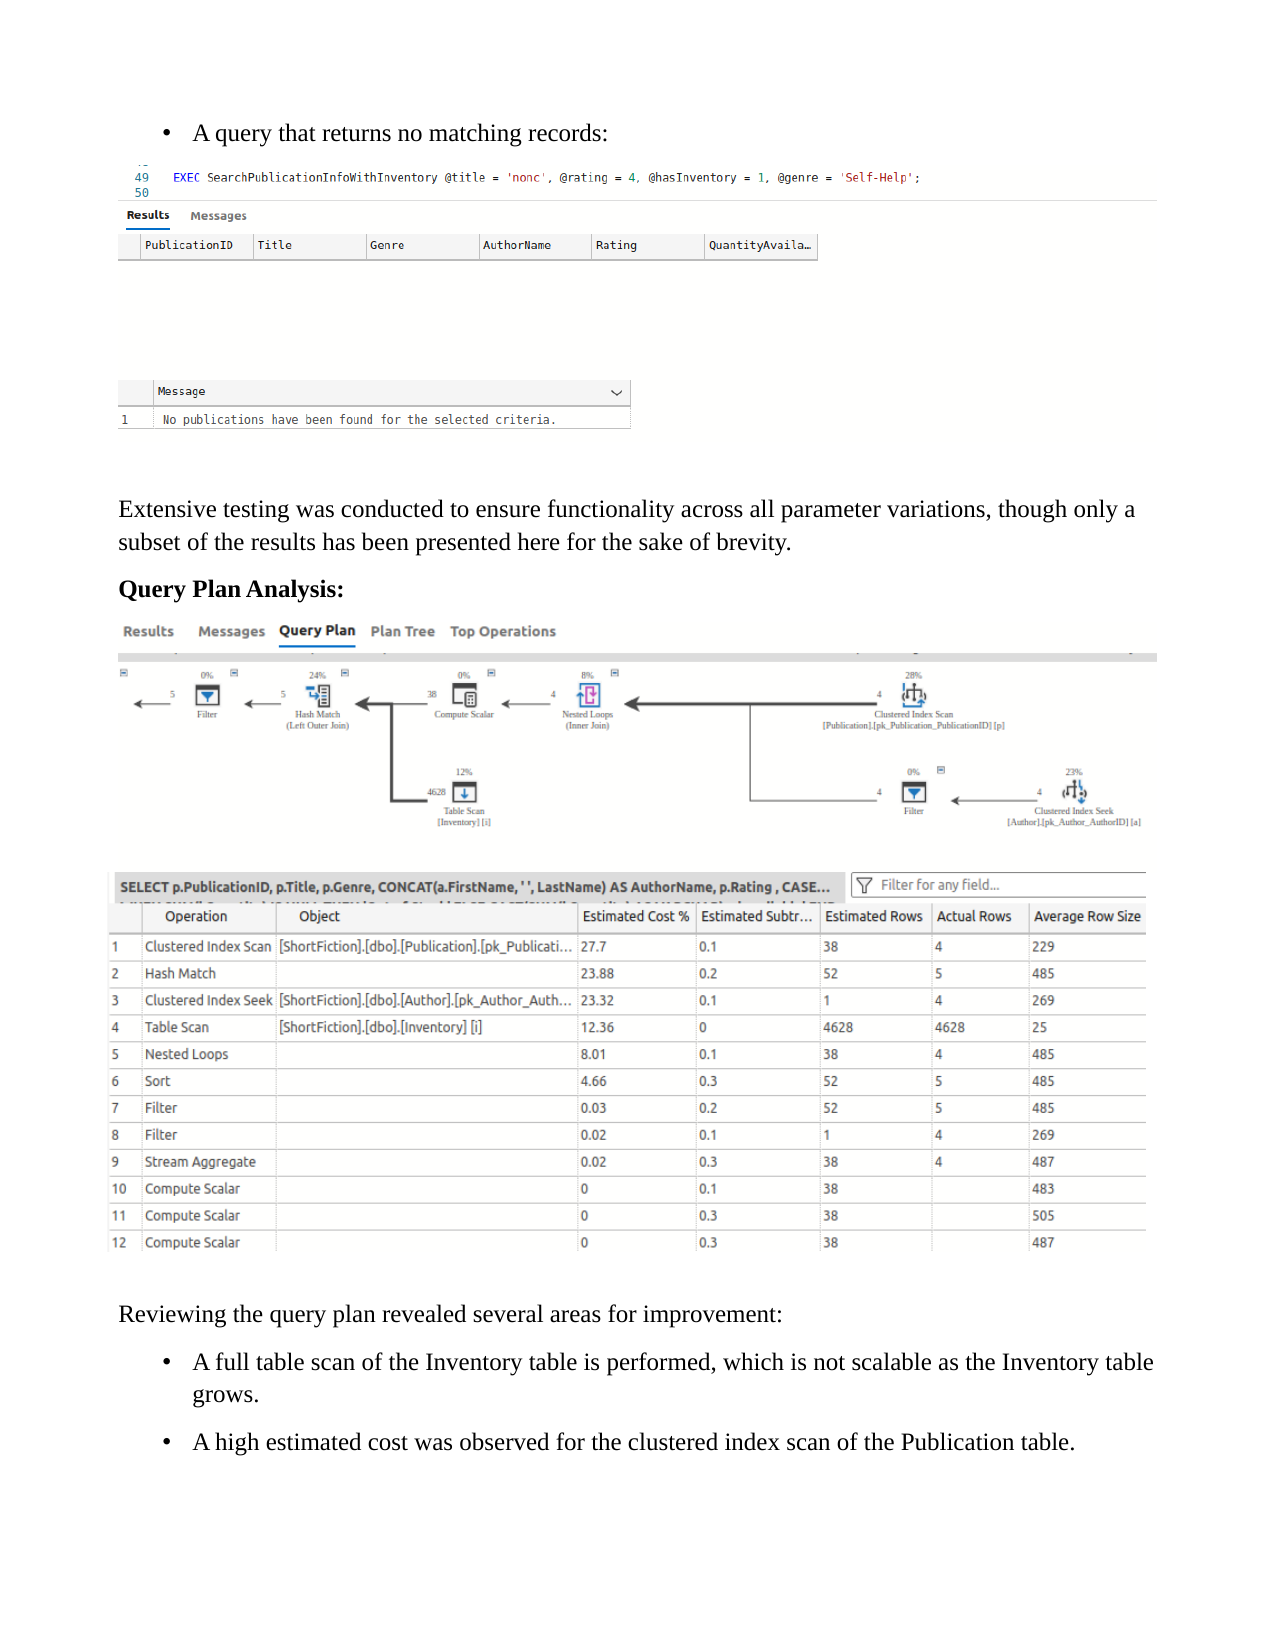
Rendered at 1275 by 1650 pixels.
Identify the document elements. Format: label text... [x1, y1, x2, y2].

picture [118, 165, 1157, 442]
text Reviewing the query plan revealed several areas for improvement: [118, 1299, 1157, 1328]
list A full table scan of the Inventory table is performed, which is not scalable as the Inventory table grows. [162, 1347, 1157, 1408]
text Extensive testing was conducted to ensure functionality across all parameter variations, though only a subset of the results has been presented here for the sake of brevity. [118, 494, 1157, 556]
text Query Plan Analysis: [118, 574, 1157, 603]
list A high estimated cost was observed for the clustered index scan of the Publication table. [162, 1427, 1157, 1456]
picture [107, 622, 1157, 1252]
list A query that returns no matching records: [162, 118, 1157, 147]
